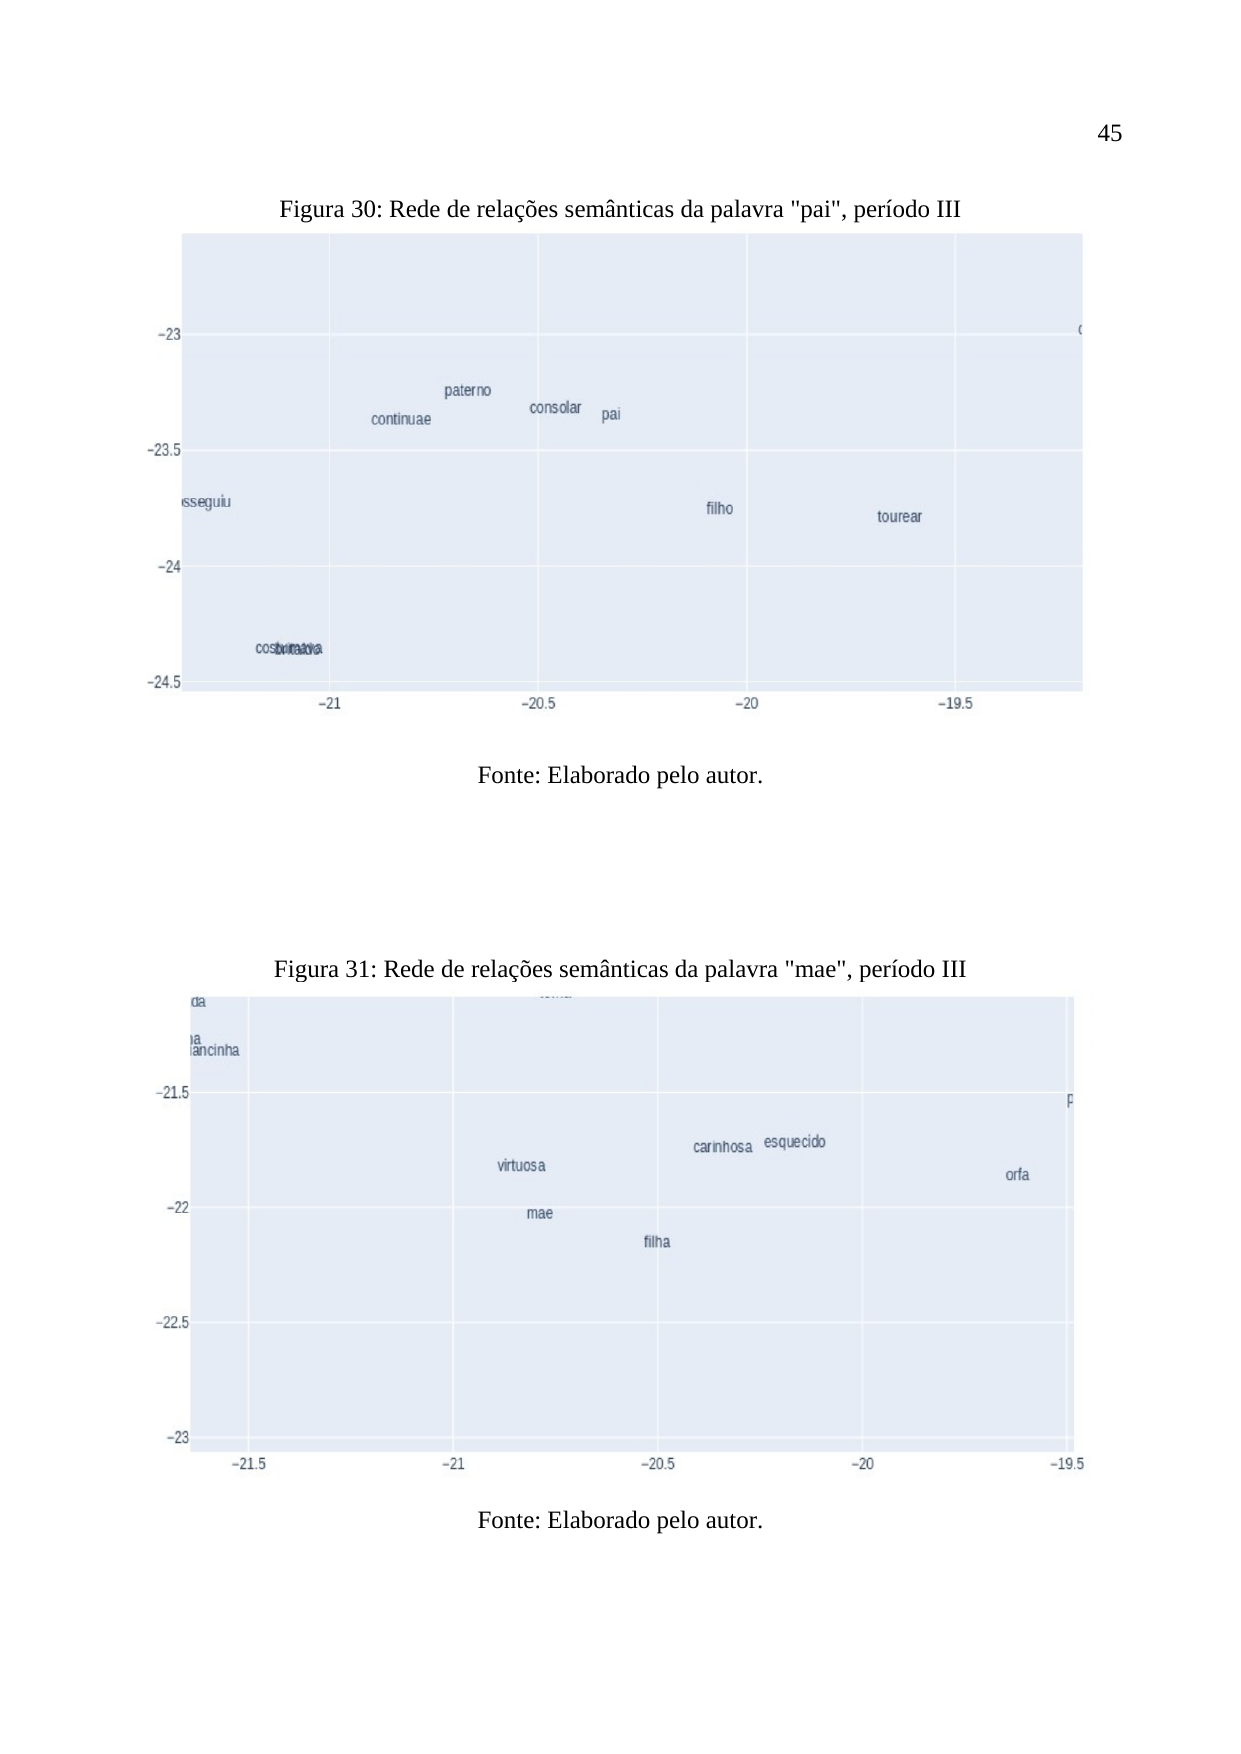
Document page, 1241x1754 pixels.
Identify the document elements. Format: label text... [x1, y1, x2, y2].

picture [147, 223, 1093, 732]
text Fonte: Elaborado pelo autor. [148, 1491, 1093, 1534]
text Fonte: Elaborado pelo autor. [148, 732, 1093, 789]
text Figura 30: Rede de relações semânticas da palavra "pai", período III [148, 194, 1093, 223]
text Figura 31: Rede de relações semânticas da palavra "mae", período III [148, 954, 1093, 982]
picture [147, 982, 1093, 1491]
